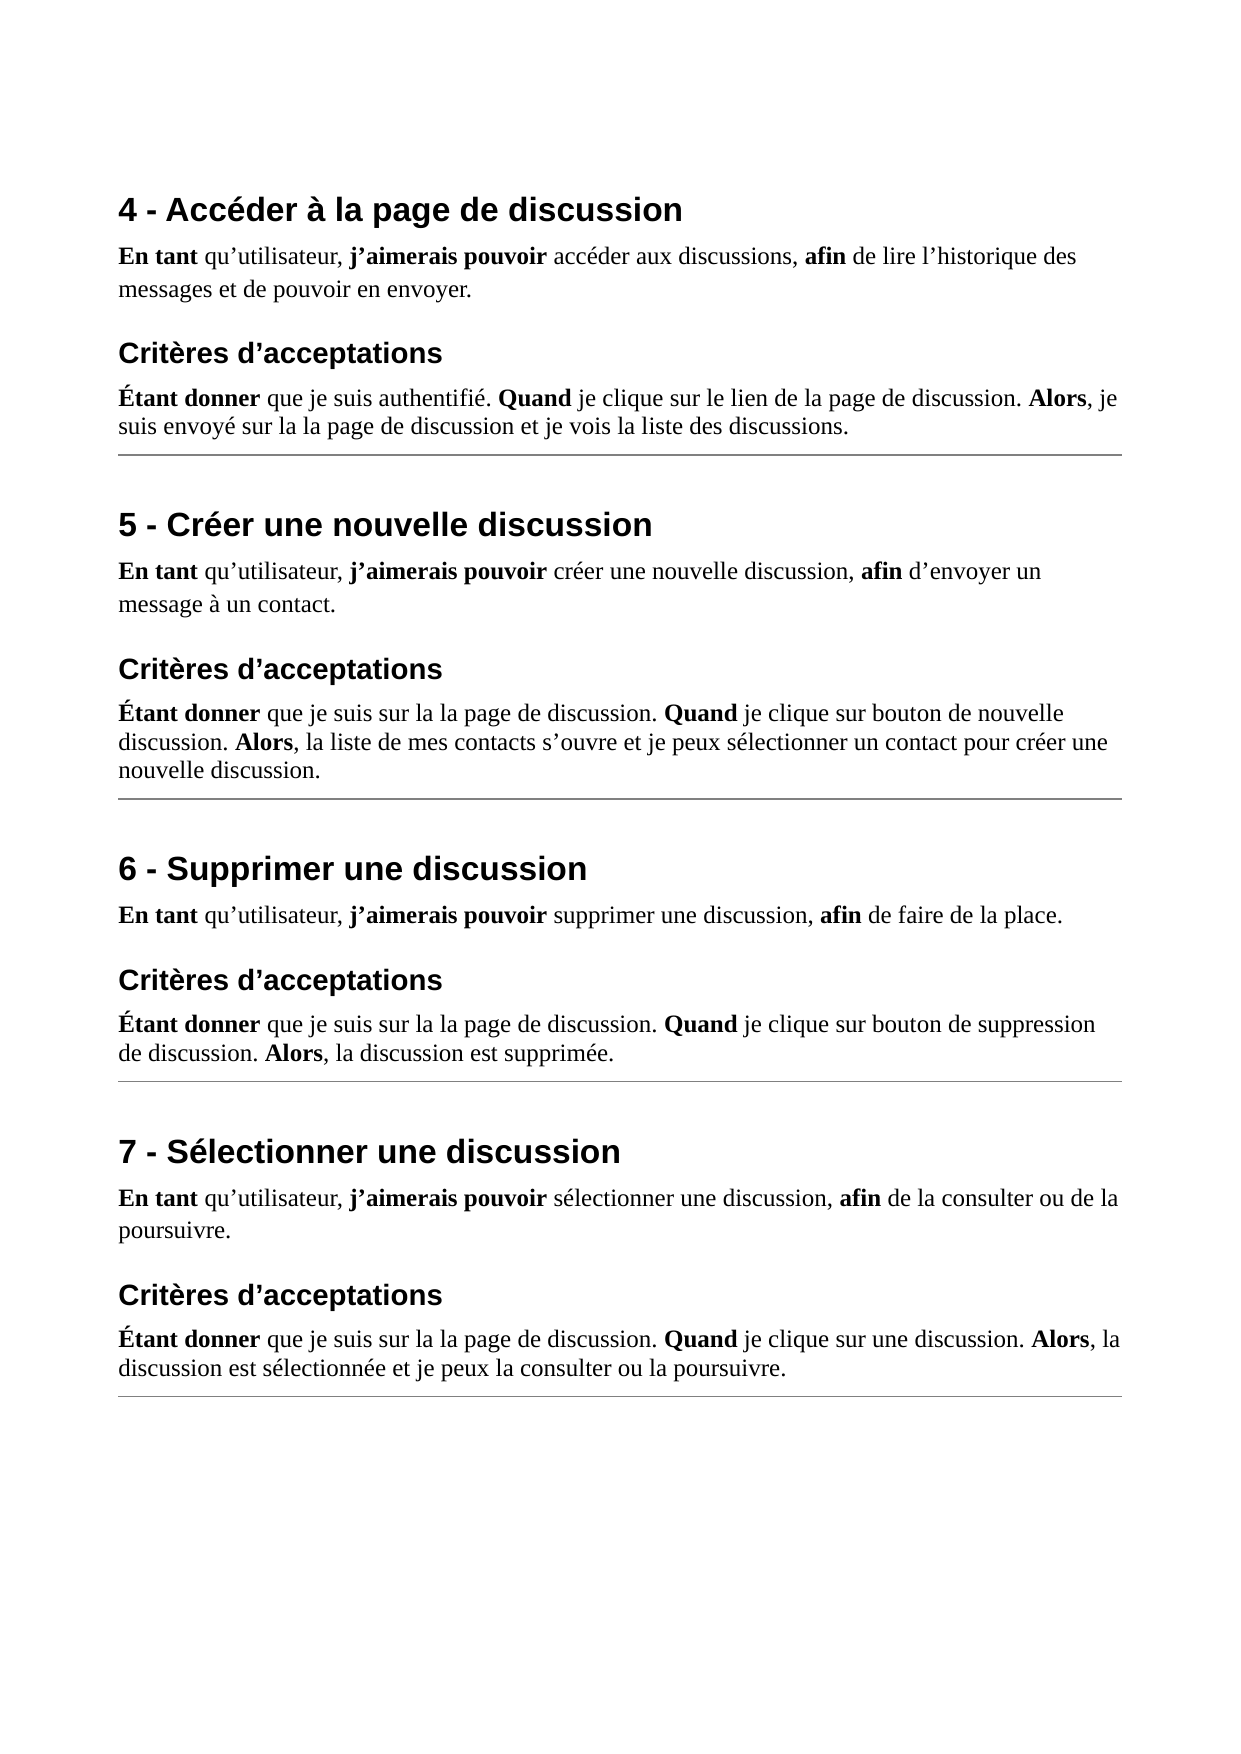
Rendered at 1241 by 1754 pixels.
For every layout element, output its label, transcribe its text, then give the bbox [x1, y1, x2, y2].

subtitle Critères d’acceptations [118, 652, 1122, 685]
subtitle Critères d’acceptations [118, 963, 1122, 996]
text Étant donner que je suis sur la la page de discussion. Quand je clique sur bouton de nouvelle discussion. Alors, la liste de mes contacts s’ouvre et je peux sélectionner un contact pour créer une nouvelle discussion. [118, 698, 1122, 784]
text En tant qu’utilisateur, j’aimerais pouvoir sélectionner une discussion, afin de la consulter ou de la poursuivre. [118, 1183, 1122, 1244]
subtitle 5 - Créer une nouvelle discussion [118, 505, 1122, 544]
text Étant donner que je suis authentifié. Quand je clique sur le lien de la page de discussion. Alors, je suis envoyé sur la la page de discussion et je vois la liste des discussions. [118, 383, 1122, 440]
subtitle Critères d’acceptations [118, 336, 1122, 370]
subtitle Critères d’acceptations [118, 1278, 1122, 1312]
subtitle 4 - Accéder à la page de discussion [118, 190, 1122, 229]
text Étant donner que je suis sur la la page de discussion. Quand je clique sur bouton de suppression de discussion. Alors, la discussion est supprimée. [118, 1009, 1122, 1066]
subtitle 6 - Supprimer une discussion [118, 849, 1122, 888]
text Étant donner que je suis sur la la page de discussion. Quand je clique sur une discussion. Alors, la discussion est sélectionnée et je peux la consulter ou la poursuivre. [118, 1324, 1122, 1382]
text En tant qu’utilisateur, j’aimerais pouvoir supprimer une discussion, afin de faire de la place. [118, 900, 1122, 929]
text En tant qu’utilisateur, j’aimerais pouvoir créer une nouvelle discussion, afin d’envoyer un message à un contact. [118, 556, 1122, 618]
text En tant qu’utilisateur, j’aimerais pouvoir accéder aux discussions, afin de lire l’historique des messages et de pouvoir en envoyer. [118, 241, 1122, 303]
subtitle 7 - Sélectionner une discussion [118, 1131, 1122, 1170]
